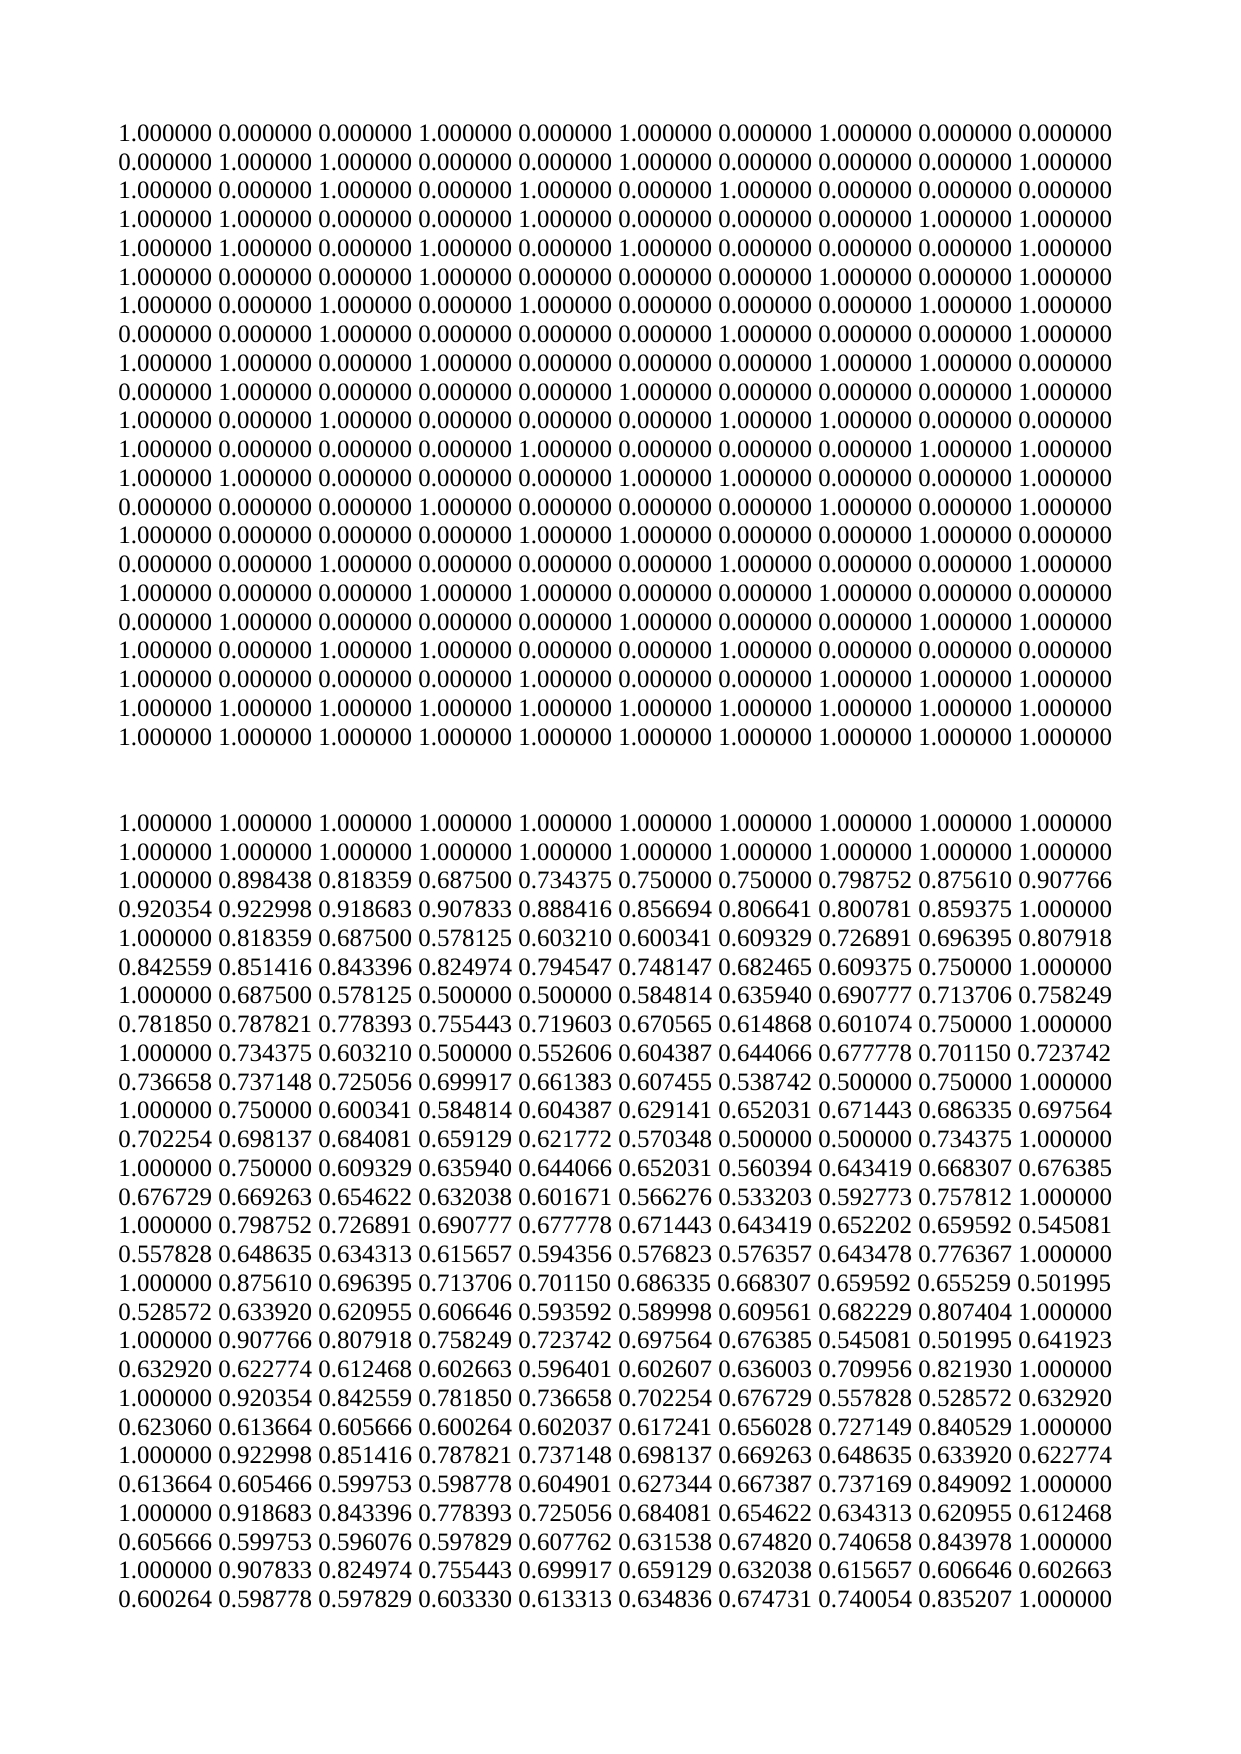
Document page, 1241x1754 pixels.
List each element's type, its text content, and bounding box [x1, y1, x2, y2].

text 1.000000 0.818359 0.687500 0.578125 0.603210 0.600341 0.609329 0.726891 0.696395 0.807918 0.842559 0.851416 0.843396 0.824974 0.794547 0.748147 0.682465 0.609375 0.750000 1.000000 [118, 923, 1122, 981]
text 1.000000 0.000000 1.000000 0.000000 1.000000 0.000000 1.000000 0.000000 0.000000 0.000000 1.000000 1.000000 0.000000 0.000000 1.000000 0.000000 0.000000 0.000000 1.000000 1.000000 [118, 176, 1122, 233]
text 1.000000 0.734375 0.603210 0.500000 0.552606 0.604387 0.644066 0.677778 0.701150 0.723742 0.736658 0.737148 0.725056 0.699917 0.661383 0.607455 0.538742 0.500000 0.750000 1.000000 [118, 1038, 1122, 1096]
text 1.000000 0.000000 1.000000 1.000000 0.000000 0.000000 1.000000 0.000000 0.000000 0.000000 1.000000 0.000000 0.000000 0.000000 1.000000 0.000000 0.000000 1.000000 1.000000 1.000000 [118, 636, 1122, 693]
text 1.000000 0.875610 0.696395 0.713706 0.701150 0.686335 0.668307 0.659592 0.655259 0.501995 0.528572 0.633920 0.620955 0.606646 0.593592 0.589998 0.609561 0.682229 0.807404 1.000000 [118, 1268, 1122, 1326]
text 1.000000 0.000000 0.000000 0.000000 1.000000 1.000000 0.000000 0.000000 1.000000 0.000000 0.000000 0.000000 1.000000 0.000000 0.000000 0.000000 1.000000 0.000000 0.000000 1.000000 [118, 521, 1122, 578]
text 1.000000 0.922998 0.851416 0.787821 0.737148 0.698137 0.669263 0.648635 0.633920 0.622774 0.613664 0.605466 0.599753 0.598778 0.604901 0.627344 0.667387 0.737169 0.849092 1.000000 [118, 1441, 1122, 1498]
text 1.000000 0.907833 0.824974 0.755443 0.699917 0.659129 0.632038 0.615657 0.606646 0.602663 0.600264 0.598778 0.597829 0.603330 0.613313 0.634836 0.674731 0.740054 0.835207 1.000000 [118, 1556, 1122, 1613]
text 1.000000 0.750000 0.600341 0.584814 0.604387 0.629141 0.652031 0.671443 0.686335 0.697564 0.702254 0.698137 0.684081 0.659129 0.621772 0.570348 0.500000 0.500000 0.734375 1.000000 [118, 1096, 1122, 1153]
text 1.000000 0.920354 0.842559 0.781850 0.736658 0.702254 0.676729 0.557828 0.528572 0.632920 0.623060 0.613664 0.605666 0.600264 0.602037 0.617241 0.656028 0.727149 0.840529 1.000000 [118, 1383, 1122, 1441]
text 1.000000 0.687500 0.578125 0.500000 0.500000 0.584814 0.635940 0.690777 0.713706 0.758249 0.781850 0.787821 0.778393 0.755443 0.719603 0.670565 0.614868 0.601074 0.750000 1.000000 [118, 981, 1122, 1038]
text 1.000000 0.898438 0.818359 0.687500 0.734375 0.750000 0.750000 0.798752 0.875610 0.907766 0.920354 0.922998 0.918683 0.907833 0.888416 0.856694 0.806641 0.800781 0.859375 1.000000 [118, 866, 1122, 923]
text 1.000000 1.000000 1.000000 1.000000 1.000000 1.000000 1.000000 1.000000 1.000000 1.000000 1.000000 1.000000 1.000000 1.000000 1.000000 1.000000 1.000000 1.000000 1.000000 1.000000 [118, 808, 1122, 866]
text 1.000000 1.000000 1.000000 1.000000 1.000000 1.000000 1.000000 1.000000 1.000000 1.000000 1.000000 1.000000 1.000000 1.000000 1.000000 1.000000 1.000000 1.000000 1.000000 1.000000 [118, 693, 1122, 751]
text 1.000000 0.907766 0.807918 0.758249 0.723742 0.697564 0.676385 0.545081 0.501995 0.641923 0.632920 0.622774 0.612468 0.602663 0.596401 0.602607 0.636003 0.709956 0.821930 1.000000 [118, 1326, 1122, 1383]
text 1.000000 0.000000 1.000000 0.000000 0.000000 0.000000 1.000000 1.000000 0.000000 0.000000 1.000000 0.000000 0.000000 0.000000 1.000000 0.000000 0.000000 0.000000 1.000000 1.000000 [118, 406, 1122, 463]
text 1.000000 1.000000 0.000000 1.000000 0.000000 0.000000 0.000000 1.000000 1.000000 0.000000 0.000000 1.000000 0.000000 0.000000 0.000000 1.000000 0.000000 0.000000 0.000000 1.000000 [118, 348, 1122, 406]
text 1.000000 0.000000 0.000000 1.000000 1.000000 0.000000 0.000000 1.000000 0.000000 0.000000 0.000000 1.000000 0.000000 0.000000 0.000000 1.000000 0.000000 0.000000 1.000000 1.000000 [118, 578, 1122, 636]
text 1.000000 0.918683 0.843396 0.778393 0.725056 0.684081 0.654622 0.634313 0.620955 0.612468 0.605666 0.599753 0.596076 0.597829 0.607762 0.631538 0.674820 0.740658 0.843978 1.000000 [118, 1498, 1122, 1556]
text 1.000000 0.750000 0.609329 0.635940 0.644066 0.652031 0.560394 0.643419 0.668307 0.676385 0.676729 0.669263 0.654622 0.632038 0.601671 0.566276 0.533203 0.592773 0.757812 1.000000 [118, 1153, 1122, 1211]
text 1.000000 0.000000 0.000000 1.000000 0.000000 1.000000 0.000000 1.000000 0.000000 0.000000 0.000000 1.000000 1.000000 0.000000 0.000000 1.000000 0.000000 0.000000 0.000000 1.000000 [118, 118, 1122, 176]
text 1.000000 0.798752 0.726891 0.690777 0.677778 0.671443 0.643419 0.652202 0.659592 0.545081 0.557828 0.648635 0.634313 0.615657 0.594356 0.576823 0.576357 0.643478 0.776367 1.000000 [118, 1211, 1122, 1268]
text 1.000000 1.000000 0.000000 0.000000 0.000000 1.000000 1.000000 0.000000 0.000000 1.000000 0.000000 0.000000 0.000000 1.000000 0.000000 0.000000 0.000000 1.000000 0.000000 1.000000 [118, 463, 1122, 521]
text 1.000000 1.000000 0.000000 1.000000 0.000000 1.000000 0.000000 0.000000 0.000000 1.000000 1.000000 0.000000 0.000000 1.000000 0.000000 0.000000 0.000000 1.000000 0.000000 1.000000 [118, 233, 1122, 291]
text 1.000000 0.000000 1.000000 0.000000 1.000000 0.000000 0.000000 0.000000 1.000000 1.000000 0.000000 0.000000 1.000000 0.000000 0.000000 0.000000 1.000000 0.000000 0.000000 1.000000 [118, 291, 1122, 348]
